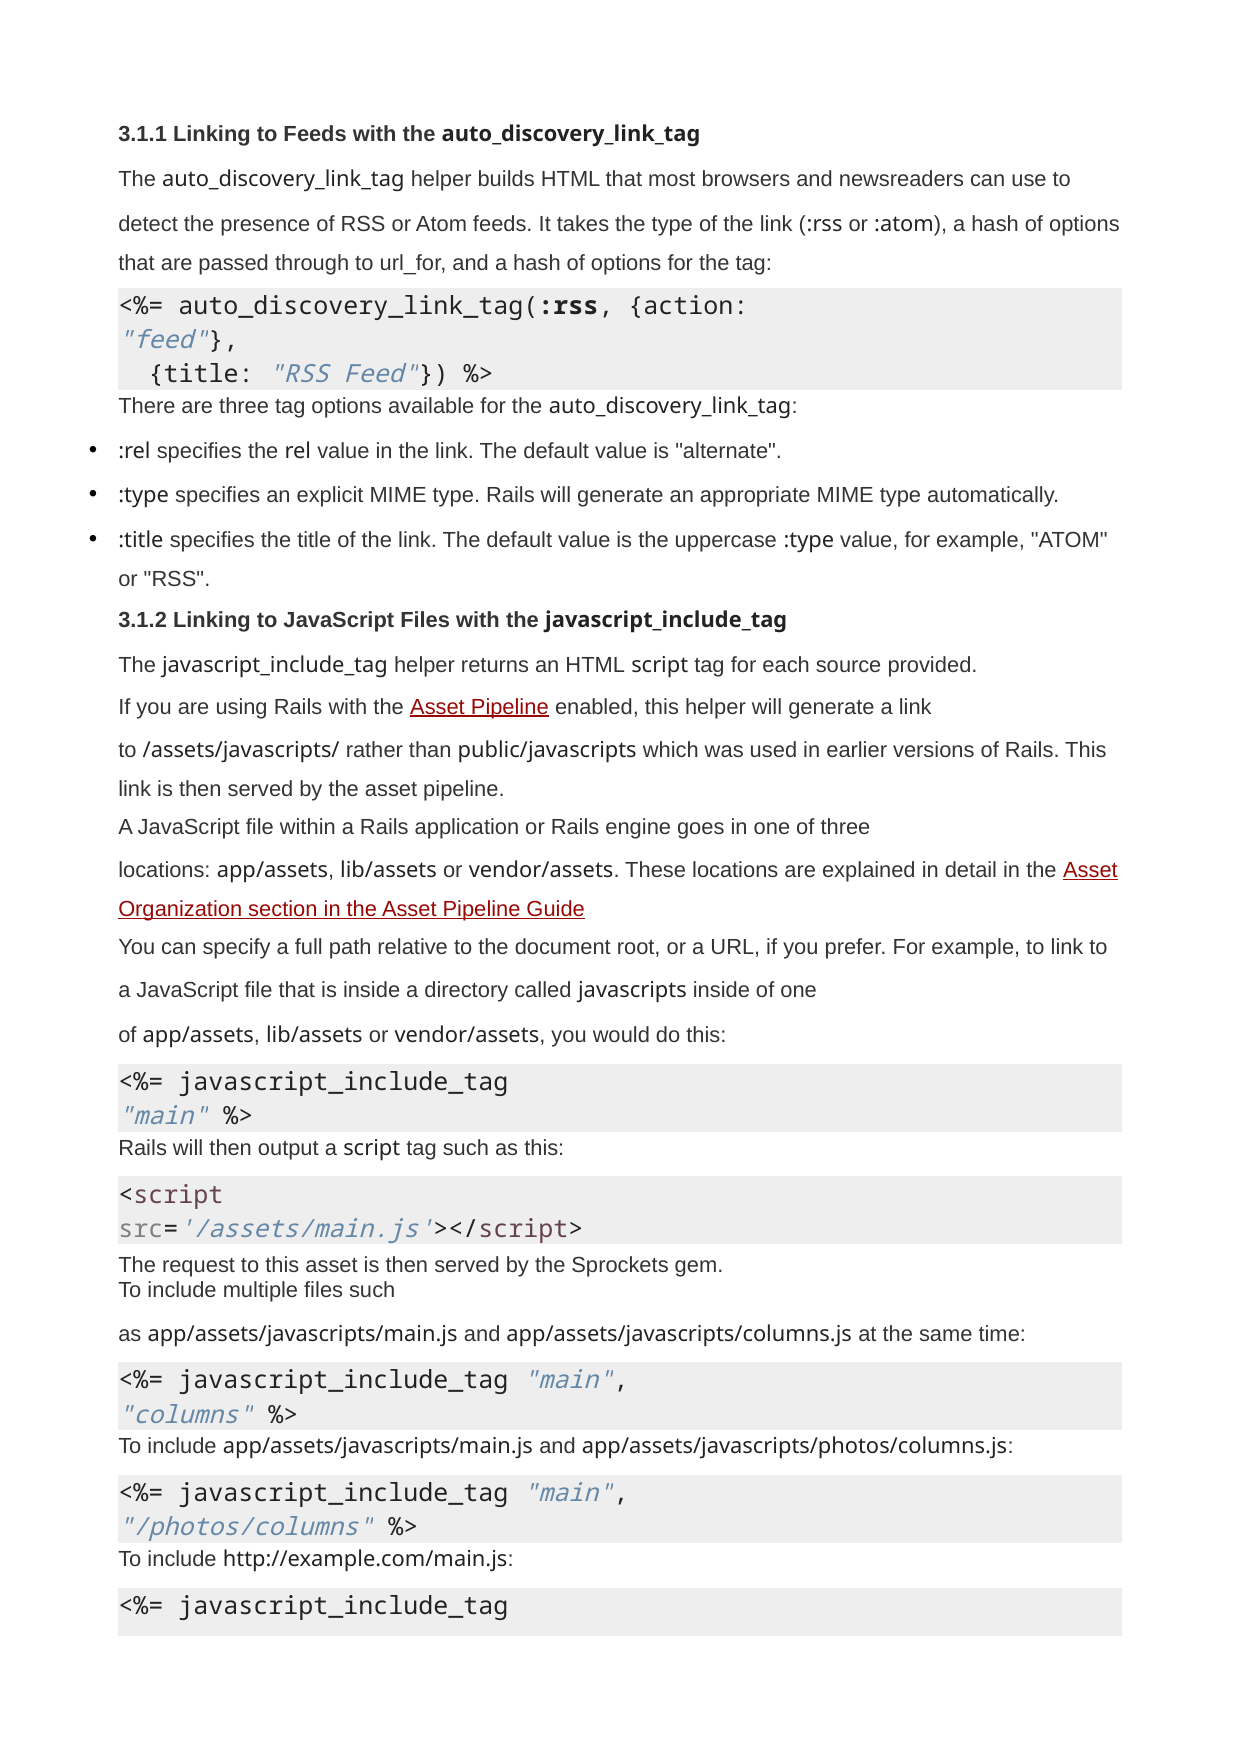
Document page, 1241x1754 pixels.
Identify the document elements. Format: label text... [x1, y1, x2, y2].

text To include http://example.com/main.js: [118, 1543, 1122, 1573]
subtitle 3.1.1 Linking to Feeds with the auto_discovery_link_tag [118, 118, 1122, 148]
subtitle 3.1.2 Linking to JavaScript Files with the javascript_include_tag [118, 604, 1122, 634]
text The request to this asset is then served by the Sprockets gem. [118, 1244, 1122, 1277]
table_header <%= javascript_include_tag "main" %> [118, 1064, 615, 1132]
table_header <%= auto_discovery_link_tag(:rss, {action: "feed"}, {title: "RSS Feed"}) %> [118, 288, 779, 390]
table_header <%= javascript_include_tag [118, 1588, 896, 1622]
text If you are using Rails with the Asset Pipeline enabled, this helper will generate a link to /assets/javascripts/ rather than public/javascripts which was used in earlier versions of Rails. This link is then served by the asset pipeline. [118, 693, 1122, 801]
text Rails will then output a script tag such as this: [118, 1132, 1122, 1162]
text There are three tag options available for the auto_discovery_link_tag: [118, 390, 1122, 420]
text The javascript_include_tag helper returns an HTML script tag for each source provided. [118, 649, 1122, 679]
table_header <%= javascript_include_tag "main", "/photos/columns" %> [118, 1475, 859, 1543]
list :type specifies an explicit MIME type. Rails will generate an appropriate MIME type automatically. [118, 479, 1122, 509]
table_header <script src='/assets/main.js'></script> [118, 1176, 612, 1244]
text A JavaScript file within a Rails application or Rails engine goes in one of three locations: app/assets, lib/assets or vendor/assets. These locations are explained in detail in the Asset Organization section in the Asset Pipeline Guide [118, 814, 1122, 922]
text To include multiple files such as app/assets/javascripts/main.js and app/assets/javascripts/columns.js at the same time: [118, 1277, 1122, 1347]
text You can specify a full path relative to the document root, or a URL, if you prefer. For example, to link to a JavaScript file that is inside a directory called javascripts inside of one of app/assets, lib/assets or vendor/assets, you would do this: [118, 934, 1122, 1049]
list :title specifies the title of the link. The default value is the uppercase :type value, for example, "ATOM" or "RSS". [118, 524, 1122, 592]
list :rel specifies the rel value in the link. The default value is "alternate". [118, 434, 1122, 464]
text To include app/assets/javascripts/main.js and app/assets/javascripts/photos/columns.js: [118, 1430, 1122, 1460]
table_header <%= javascript_include_tag "main", "columns" %> [118, 1362, 758, 1430]
text The auto_discovery_link_tag helper builds HTML that most browsers and newsreaders can use to detect the presence of RSS or Atom feeds. It takes the type of the link (:rss or :atom), a hash of options that are passed through to url_for, and a hash of options for the tag: [118, 163, 1122, 275]
